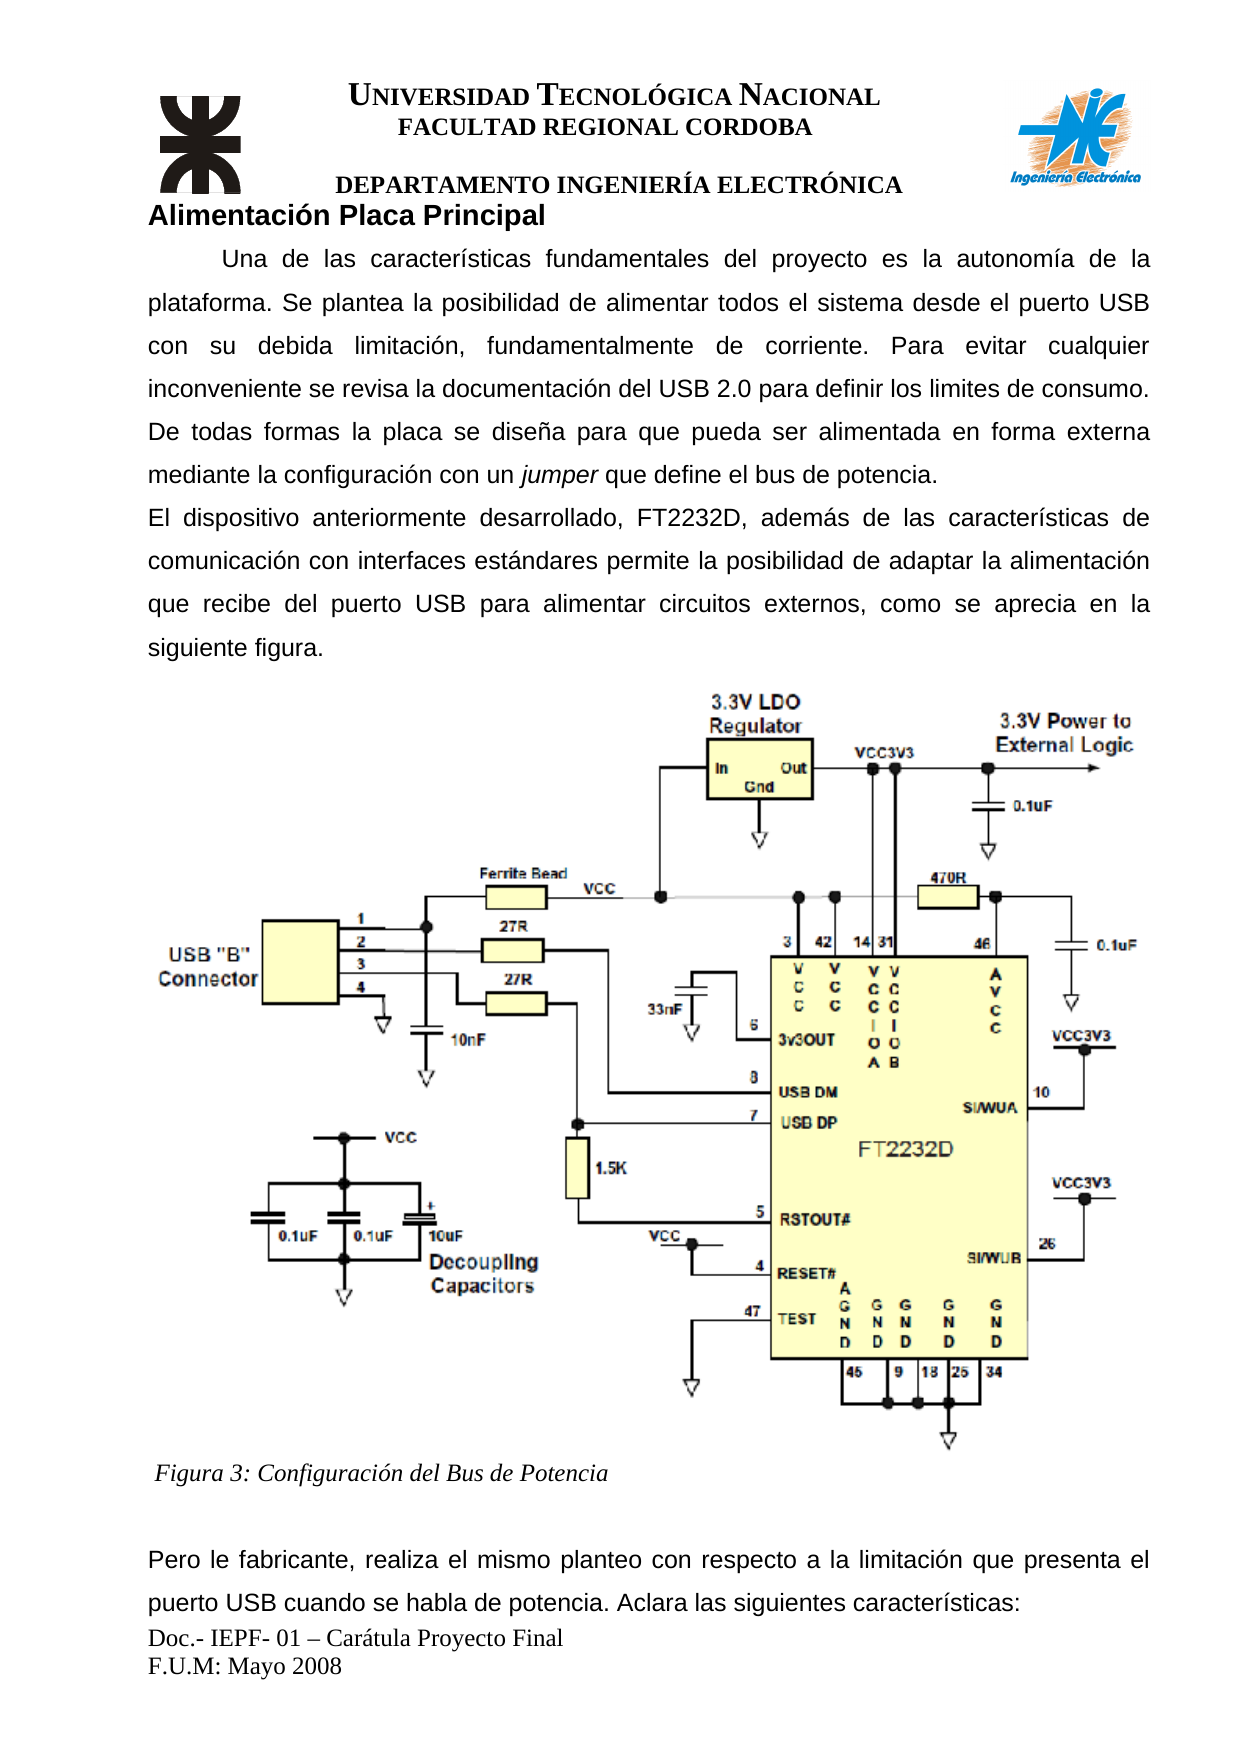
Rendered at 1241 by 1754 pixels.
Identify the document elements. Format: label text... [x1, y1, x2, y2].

subtitle Alimentación Placa Principal [148, 198, 1152, 232]
text El dispositivo anteriormente desarrollado, FT2232D, además de las características de comunicación con interfaces estándares permite la posibilidad de adaptar la alimentación que recibe del puerto USB para alimentar circuitos externos, como se aprecia en la siguiente figura. [148, 503, 1152, 661]
text Una de las características fundamentales del proyecto es la autonomía de la plataforma. Se plantea la posibilidad de alimentar todos el sistema desde el puerto USB con su debida limitación, fundamentalmente de corriente. Para evitar cualquier inconveniente se revisa la documentación del USB 2.0 para definir los limites de consumo. De todas formas la placa se diseña para que pueda ser alimentada en forma externa mediante la configuración con un jumper que define el bus de potencia. [148, 244, 1152, 489]
text Pero le fabricante, realiza el mismo planteo con respecto a la limitación que presenta el puerto USB cuando se habla de potencia. Aclara las siguientes características: [148, 1545, 1152, 1617]
picture [154, 688, 1146, 1459]
text Figura 4: Configuración del Bus de Potencia [154, 1459, 1145, 1487]
